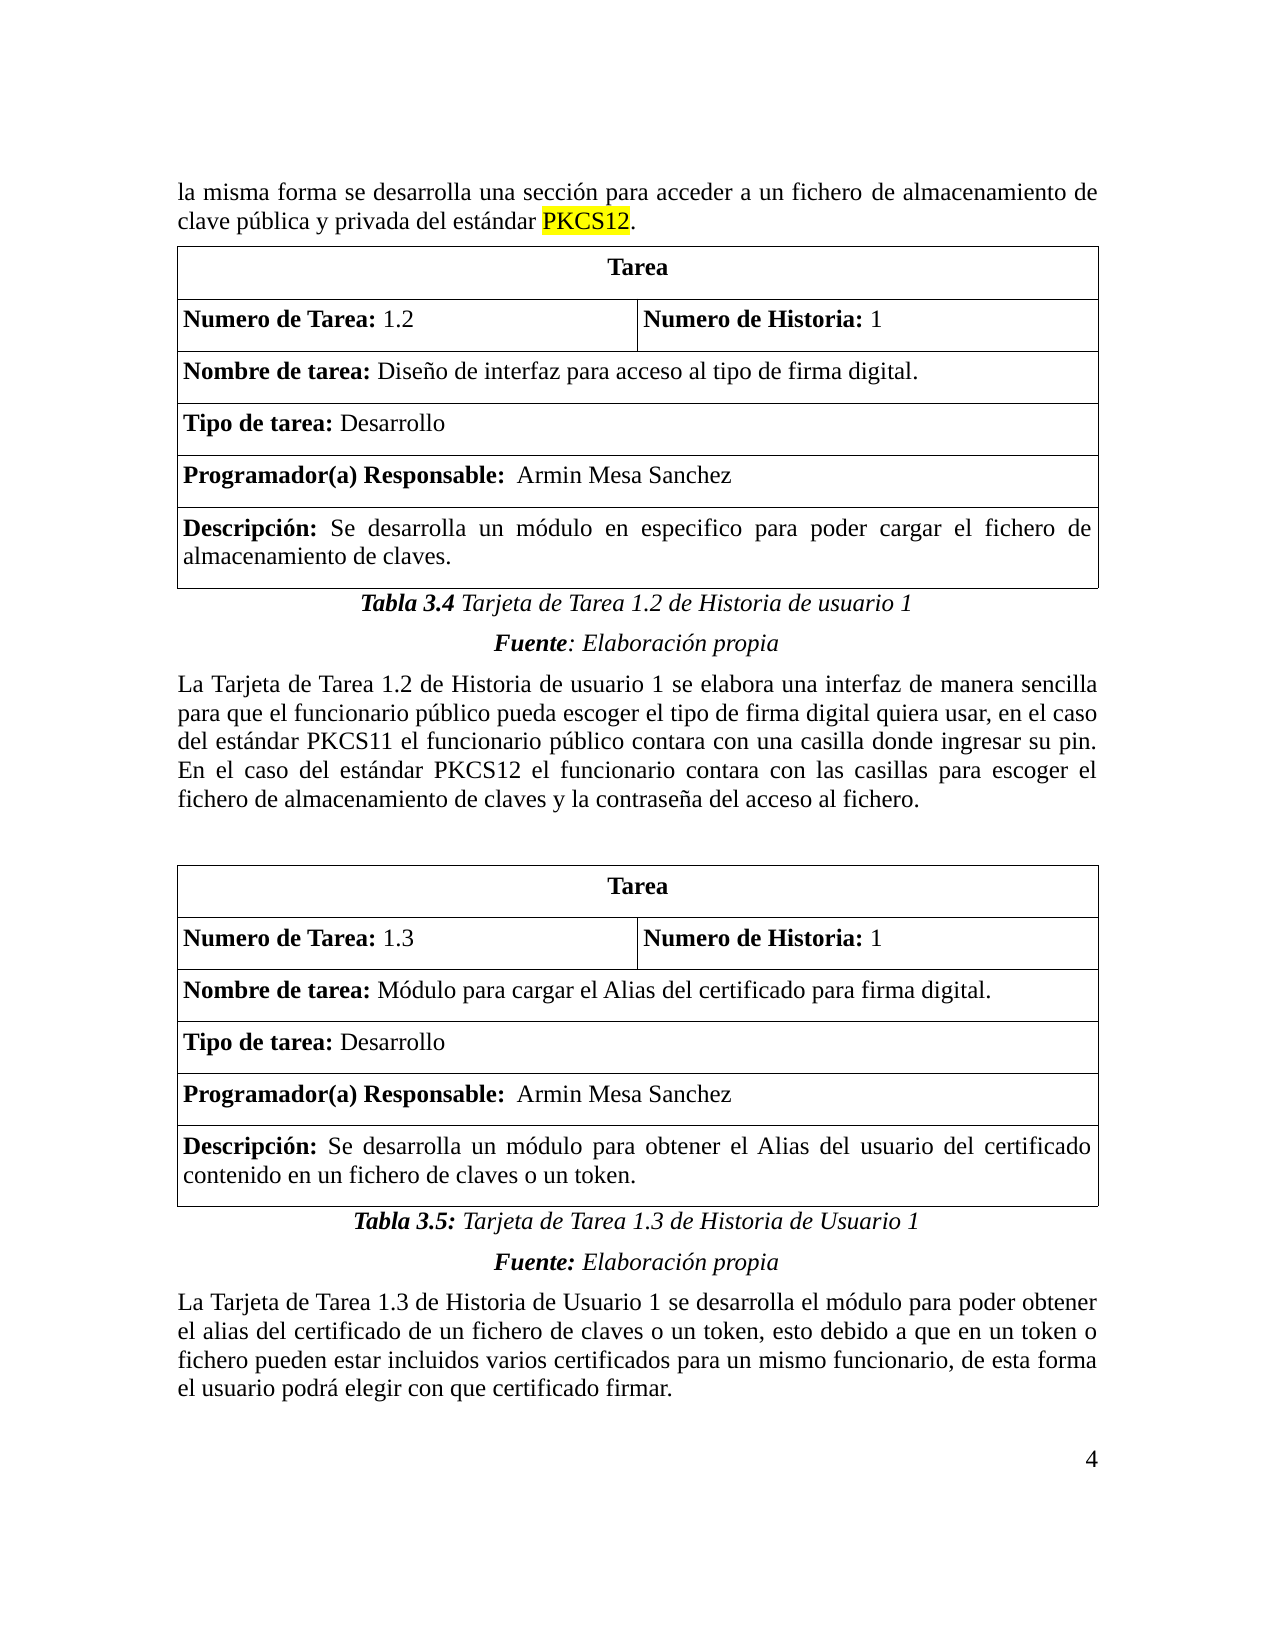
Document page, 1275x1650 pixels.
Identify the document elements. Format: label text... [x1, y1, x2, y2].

table_cell Programador(a) Responsable: Armin Mesa Sanchez [178, 456, 1098, 507]
table_cell Nombre de tarea: Módulo para cargar el Alias del certificado para firma digital. [178, 970, 1098, 1021]
table_cell Nombre de tarea: Diseño de interfaz para acceso al tipo de firma digital. [178, 352, 1098, 403]
table_cell Descripción: Se desarrolla un módulo para obtener el Alias del usuario del certificado contenido en un fichero de claves o un token. [178, 1126, 1098, 1206]
table_cell Programador(a) Responsable: Armin Mesa Sanchez [178, 1074, 1098, 1125]
table_cell Tipo de tarea: Desarrollo [178, 404, 1098, 455]
text La Tarjeta de Tarea 1.2 de Historia de usuario 1 se elabora una interfaz de manera sencilla para que el funcionario público pueda escoger el tipo de firma digital quiera usar, en el caso del estándar PKCS11 el funcionario público contara con una casilla donde ingresar su pin. En el caso del estándar PKCS12 el funcionario contara con las casillas para escoger el fichero de almacenamiento de claves y la contraseña del acceso al fichero. [177, 669, 1098, 813]
table_cell Numero de Historia: 1 [638, 918, 1098, 969]
table_cell Numero de Tarea: 1.3 [178, 918, 637, 969]
text Fuente: Elaboración propia [177, 1247, 1098, 1276]
table_cell Numero de Tarea: 1.2 [178, 300, 637, 351]
table_cell Descripción: Se desarrolla un módulo en especifico para poder cargar el fichero de almacenamiento de claves. [178, 508, 1098, 588]
table_header Tarea [178, 247, 1098, 298]
table_header Tarea [178, 866, 1098, 917]
text Tabla 3.4 Tarjeta de Tarea 1.2 de Historia de usuario 1 [177, 589, 1098, 617]
text Fuente: Elaboración propia [177, 628, 1098, 657]
text La Tarjeta de Tarea 1.3 de Historia de Usuario 1 se desarrolla el módulo para poder obtener el alias del certificado de un fichero de claves o un token, esto debido a que en un token o fichero pueden estar incluidos varios certificados para un mismo funcionario, de esta forma el usuario podrá elegir con que certificado firmar. [177, 1287, 1098, 1402]
table_cell Tipo de tarea: Desarrollo [178, 1022, 1098, 1073]
text Tabla 3.5: Tarjeta de Tarea 1.3 de Historia de Usuario 1 [177, 1207, 1098, 1235]
text la misma forma se desarrolla una sección para acceder a un fichero de almacenamiento de clave pública y privada del estándar PKCS12. [177, 177, 1098, 235]
table_cell Numero de Historia: 1 [638, 300, 1098, 351]
